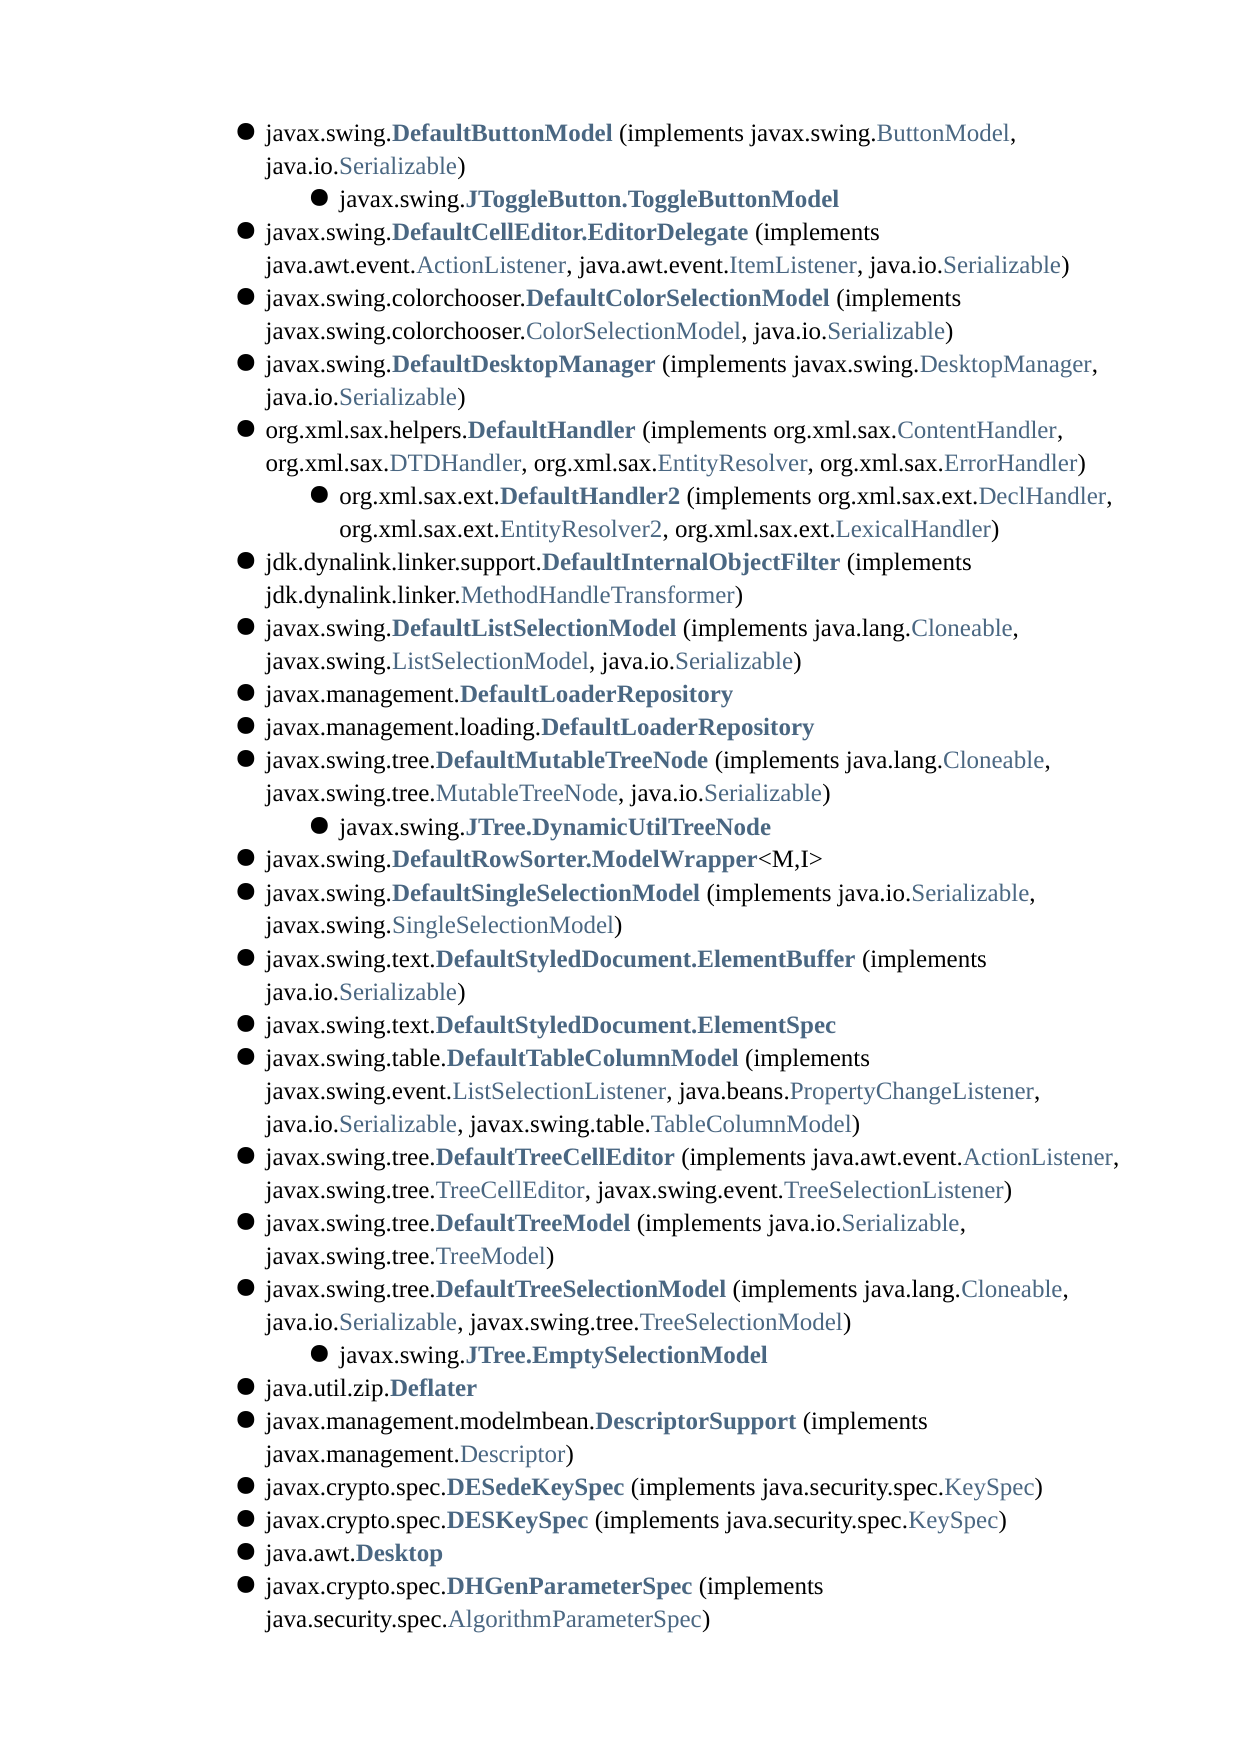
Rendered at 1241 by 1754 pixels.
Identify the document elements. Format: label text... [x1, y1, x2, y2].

list javax.swing.text.DefaultStyledDocument.ElementBuffer (implements java.io.Serializable) [236, 944, 1122, 1005]
list org.xml.sax.ext.DefaultHandler2 (implements org.xml.sax.ext.DeclHandler, org.xml.sax.ext.EntityResolver2, org.xml.sax.ext.LexicalHandler) [309, 481, 1122, 543]
list java.awt.Desktop [236, 1538, 1122, 1567]
list javax.swing.tree.DefaultTreeModel (implements java.io.Serializable, javax.swing.tree.TreeModel) [236, 1208, 1122, 1269]
list javax.swing.text.DefaultStyledDocument.ElementSpec [236, 1010, 1122, 1038]
list javax.crypto.spec.DHGenParameterSpec (implements java.security.spec.AlgorithmParameterSpec) [236, 1571, 1122, 1633]
list javax.crypto.spec.DESedeKeySpec (implements java.security.spec.KeySpec) [236, 1472, 1122, 1501]
list javax.swing.JToggleButton.ToggleButtonModel [309, 184, 1122, 213]
list javax.management.loading.DefaultLoaderRepository [236, 712, 1122, 741]
list java.util.zip.Deflater [236, 1373, 1122, 1402]
list javax.swing.table.DefaultTableColumnModel (implements javax.swing.event.ListSelectionListener, java.beans.PropertyChangeListener, java.io.Serializable, javax.swing.table.TableColumnModel) [236, 1043, 1122, 1137]
list javax.swing.DefaultCellEditor.EditorDelegate (implements java.awt.event.ActionListener, java.awt.event.ItemListener, java.io.Serializable) [236, 217, 1122, 279]
list jdk.dynalink.linker.support.DefaultInternalObjectFilter (implements jdk.dynalink.linker.MethodHandleTransformer) [236, 547, 1122, 609]
list javax.management.DefaultLoaderRepository [236, 679, 1122, 708]
list javax.swing.tree.DefaultTreeSelectionModel (implements java.lang.Cloneable, java.io.Serializable, javax.swing.tree.TreeSelectionModel) [236, 1274, 1122, 1336]
list org.xml.sax.helpers.DefaultHandler (implements org.xml.sax.ContentHandler, org.xml.sax.DTDHandler, org.xml.sax.EntityResolver, org.xml.sax.ErrorHandler) [236, 415, 1122, 477]
list javax.swing.tree.DefaultMutableTreeNode (implements java.lang.Cloneable, javax.swing.tree.MutableTreeNode, java.io.Serializable) [236, 746, 1122, 807]
list javax.swing.DefaultDesktopManager (implements javax.swing.DesktopManager, java.io.Serializable) [236, 349, 1122, 411]
list javax.swing.JTree.DynamicUtilTreeNode [309, 812, 1122, 840]
list javax.crypto.spec.DESKeySpec (implements java.security.spec.KeySpec) [236, 1505, 1122, 1534]
list javax.swing.DefaultButtonModel (implements javax.swing.ButtonModel, java.io.Serializable) [236, 118, 1122, 180]
list javax.swing.JTree.EmptySelectionModel [309, 1340, 1122, 1369]
list javax.swing.colorchooser.DefaultColorSelectionModel (implements javax.swing.colorchooser.ColorSelectionModel, java.io.Serializable) [236, 283, 1122, 345]
list javax.swing.DefaultSingleSelectionModel (implements java.io.Serializable, javax.swing.SingleSelectionModel) [236, 878, 1122, 939]
list javax.swing.tree.DefaultTreeCellEditor (implements java.awt.event.ActionListener, javax.swing.tree.TreeCellEditor, javax.swing.event.TreeSelectionListener) [236, 1142, 1122, 1203]
list javax.swing.DefaultRowSorter.ModelWrapper<M,​I> [236, 844, 1122, 873]
list javax.management.modelmbean.DescriptorSupport (implements javax.management.Descriptor) [236, 1406, 1122, 1468]
list javax.swing.DefaultListSelectionModel (implements java.lang.Cloneable, javax.swing.ListSelectionModel, java.io.Serializable) [236, 613, 1122, 675]
